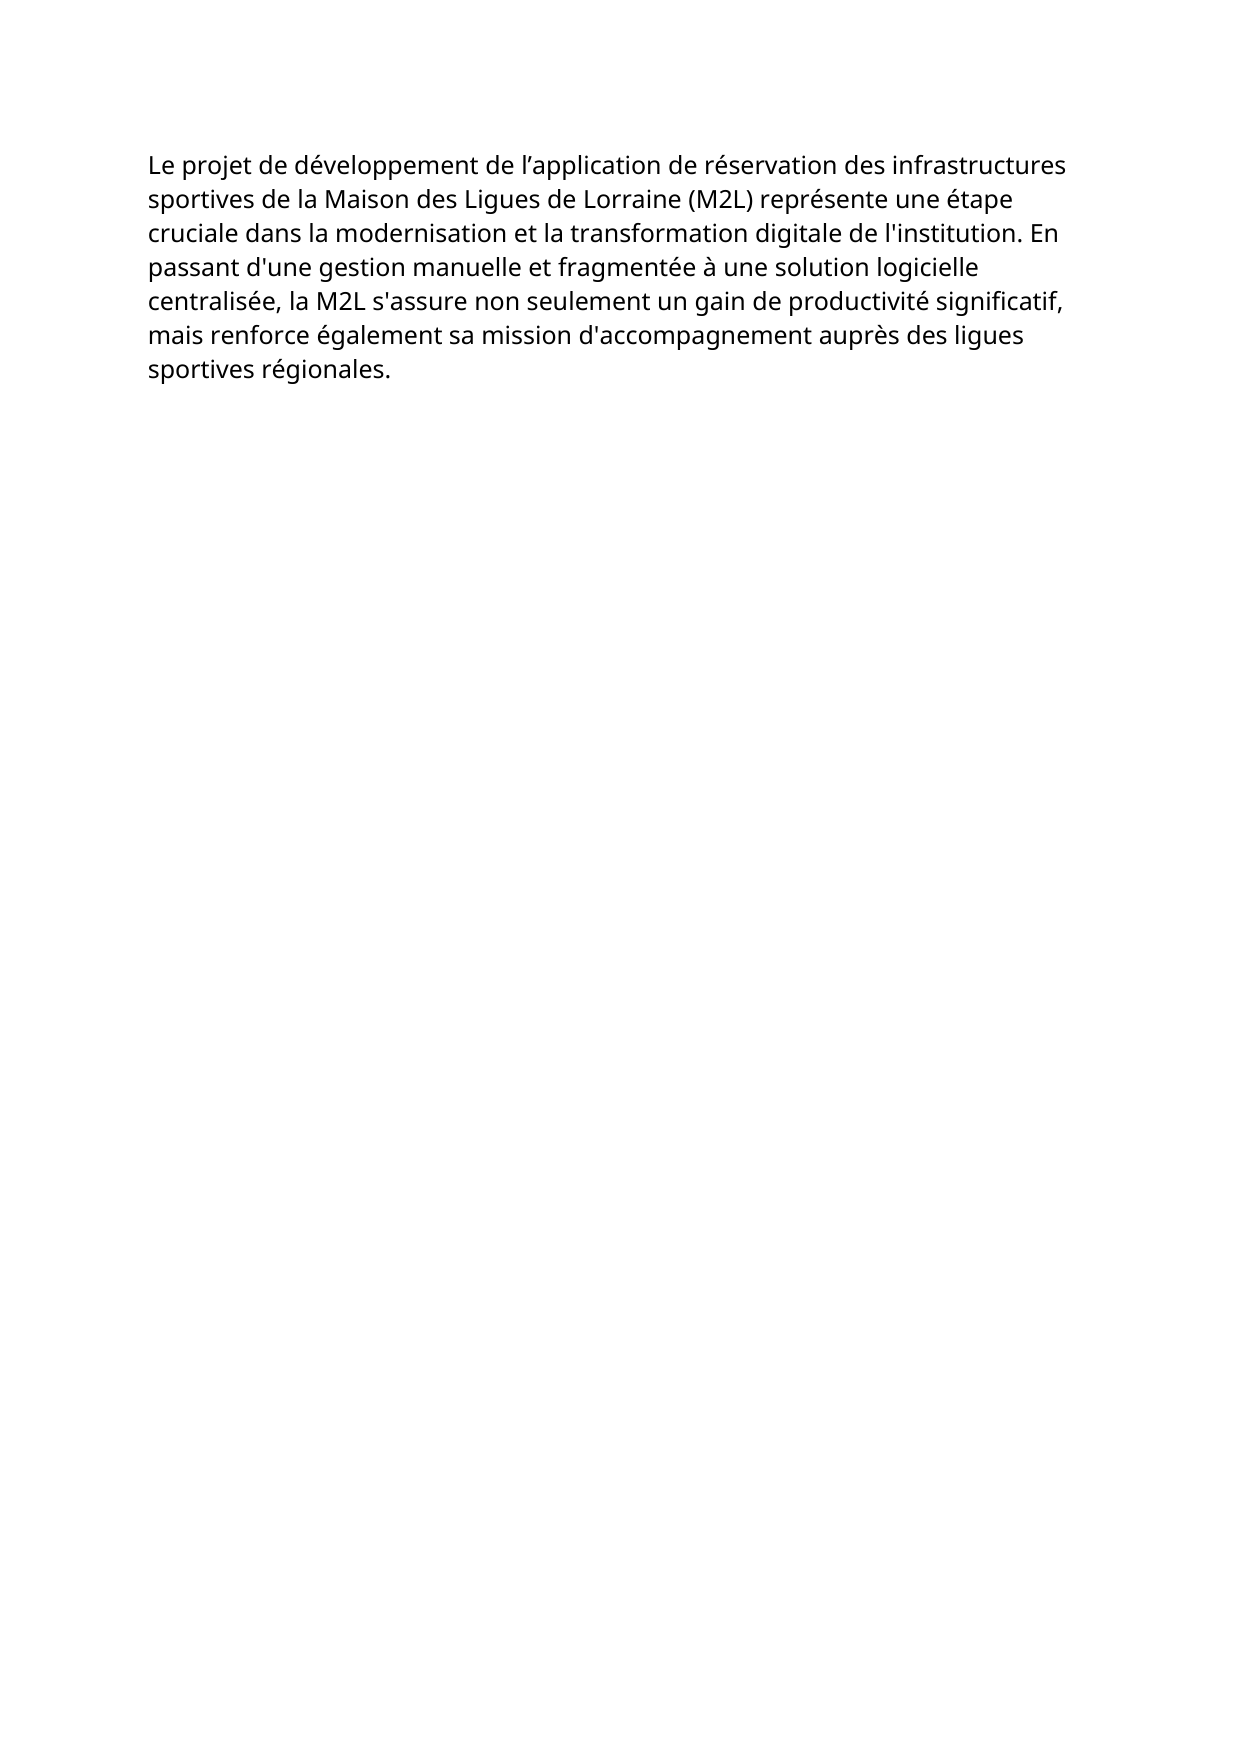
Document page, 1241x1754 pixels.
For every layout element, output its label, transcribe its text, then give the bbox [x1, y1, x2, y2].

text Le projet de développement de l’application de réservation des infrastructures sportives de la Maison des Ligues de Lorraine (M2L) représente une étape cruciale dans la modernisation et la transformation digitale de l'institution. En passant d'une gestion manuelle et fragmentée à une solution logicielle centralisée, la M2L s'assure non seulement un gain de productivité significatif, mais renforce également sa mission d'accompagnement auprès des ligues sportives régionales. [148, 148, 1093, 386]
